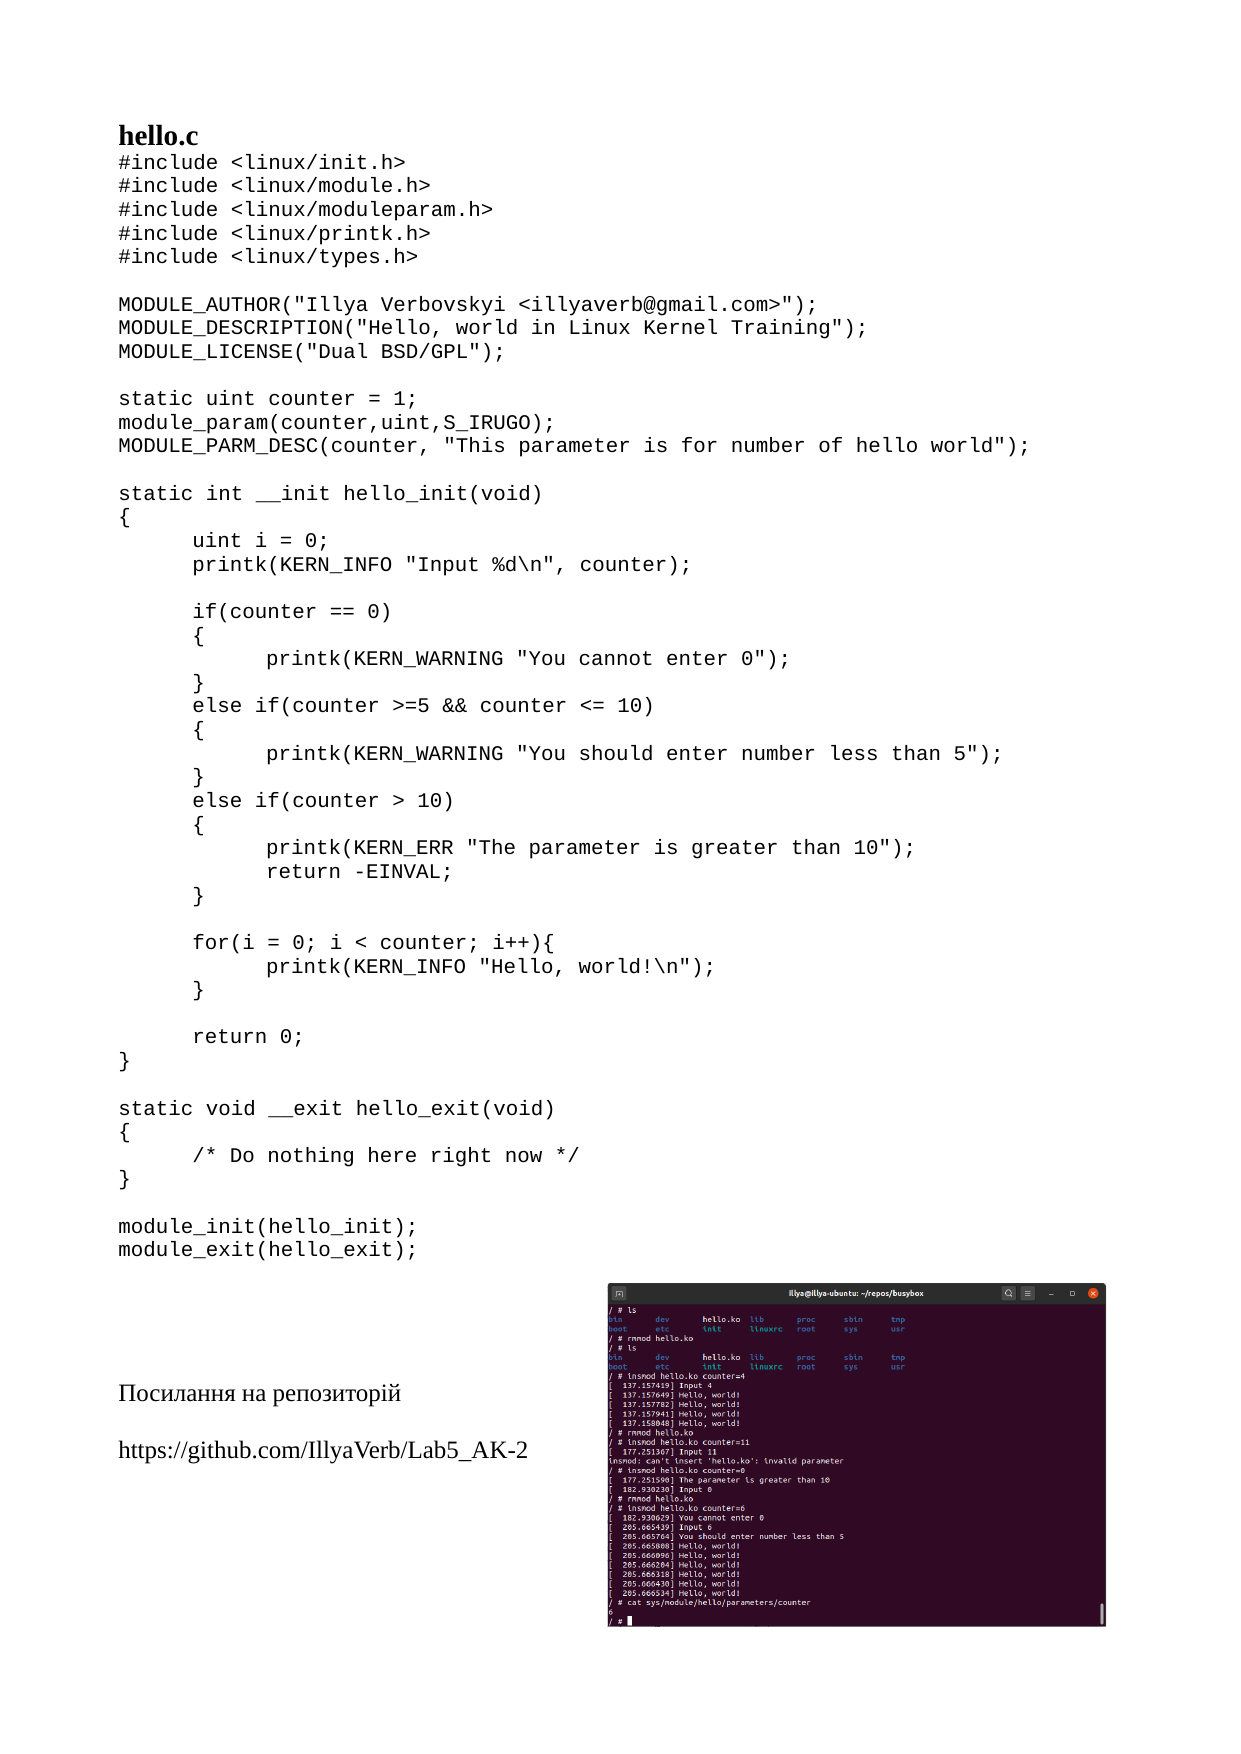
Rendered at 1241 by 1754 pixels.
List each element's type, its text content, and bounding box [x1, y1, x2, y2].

text } [118, 979, 1122, 1003]
text printk(KERN_ERR "The parameter is greater than 10"); [118, 837, 1122, 861]
text static int __init hello_init(void) [118, 483, 1122, 506]
text #include <linux/printk.h> [118, 223, 1122, 246]
text /* Do nothing here right now */ [118, 1145, 1122, 1168]
picture [1062, 1283, 1107, 1627]
text module_exit(hello_exit); [118, 1239, 1122, 1263]
text MODULE_PARM_DESC(counter, "This parameter is for number of hello world"); [118, 435, 1122, 459]
text } [118, 1050, 1122, 1074]
text return 0; [118, 1027, 1122, 1050]
text MODULE_LICENSE("Dual BSD/GPL"); [118, 341, 1122, 364]
text Посилання на репозиторій [118, 1378, 1062, 1407]
text uint i = 0; [118, 530, 1122, 554]
text MODULE_AUTHOR("Illya Verbovskyi <illyaverb@gmail.com>"); [118, 293, 1122, 317]
text else if(counter >=5 && counter <= 10) [118, 696, 1122, 719]
text return -EINVAL; [118, 861, 1122, 885]
text } [118, 672, 1122, 696]
text #include <linux/moduleparam.h> [118, 199, 1122, 223]
text } [118, 1168, 1122, 1192]
text #include <linux/module.h> [118, 175, 1122, 199]
text for(i = 0; i < counter; i++){ [118, 932, 1122, 956]
text { [118, 719, 1122, 743]
text printk(KERN_WARNING "You should enter number less than 5"); [118, 743, 1122, 766]
text { [118, 1121, 1122, 1145]
text printk(KERN_INFO "Input %d\n", counter); [118, 554, 1122, 577]
text if(counter == 0) [118, 601, 1122, 624]
text else if(counter > 10) [118, 790, 1122, 814]
text MODULE_DESCRIPTION("Hello, world in Linux Kernel Training"); [118, 317, 1122, 341]
text { [118, 624, 1122, 648]
text { [118, 506, 1122, 530]
text module_param(counter,uint,S_IRUGO); [118, 412, 1122, 435]
text printk(KERN_INFO "Hello, world!\n"); [118, 956, 1122, 979]
text { [118, 814, 1122, 837]
text static void __exit hello_exit(void) [118, 1097, 1122, 1121]
text hello.c [118, 118, 1122, 152]
text } [118, 766, 1122, 790]
text } [118, 885, 1122, 908]
text #include <linux/types.h> [118, 246, 1122, 270]
text static uint counter = 1; [118, 388, 1122, 412]
text #include <linux/init.h> [118, 152, 1122, 175]
text module_init(hello_init); [118, 1216, 1122, 1239]
text https://github.com/IllyaVerb/Lab5_AK-2 [118, 1436, 1062, 1464]
text printk(KERN_WARNING "You cannot enter 0"); [118, 648, 1122, 672]
